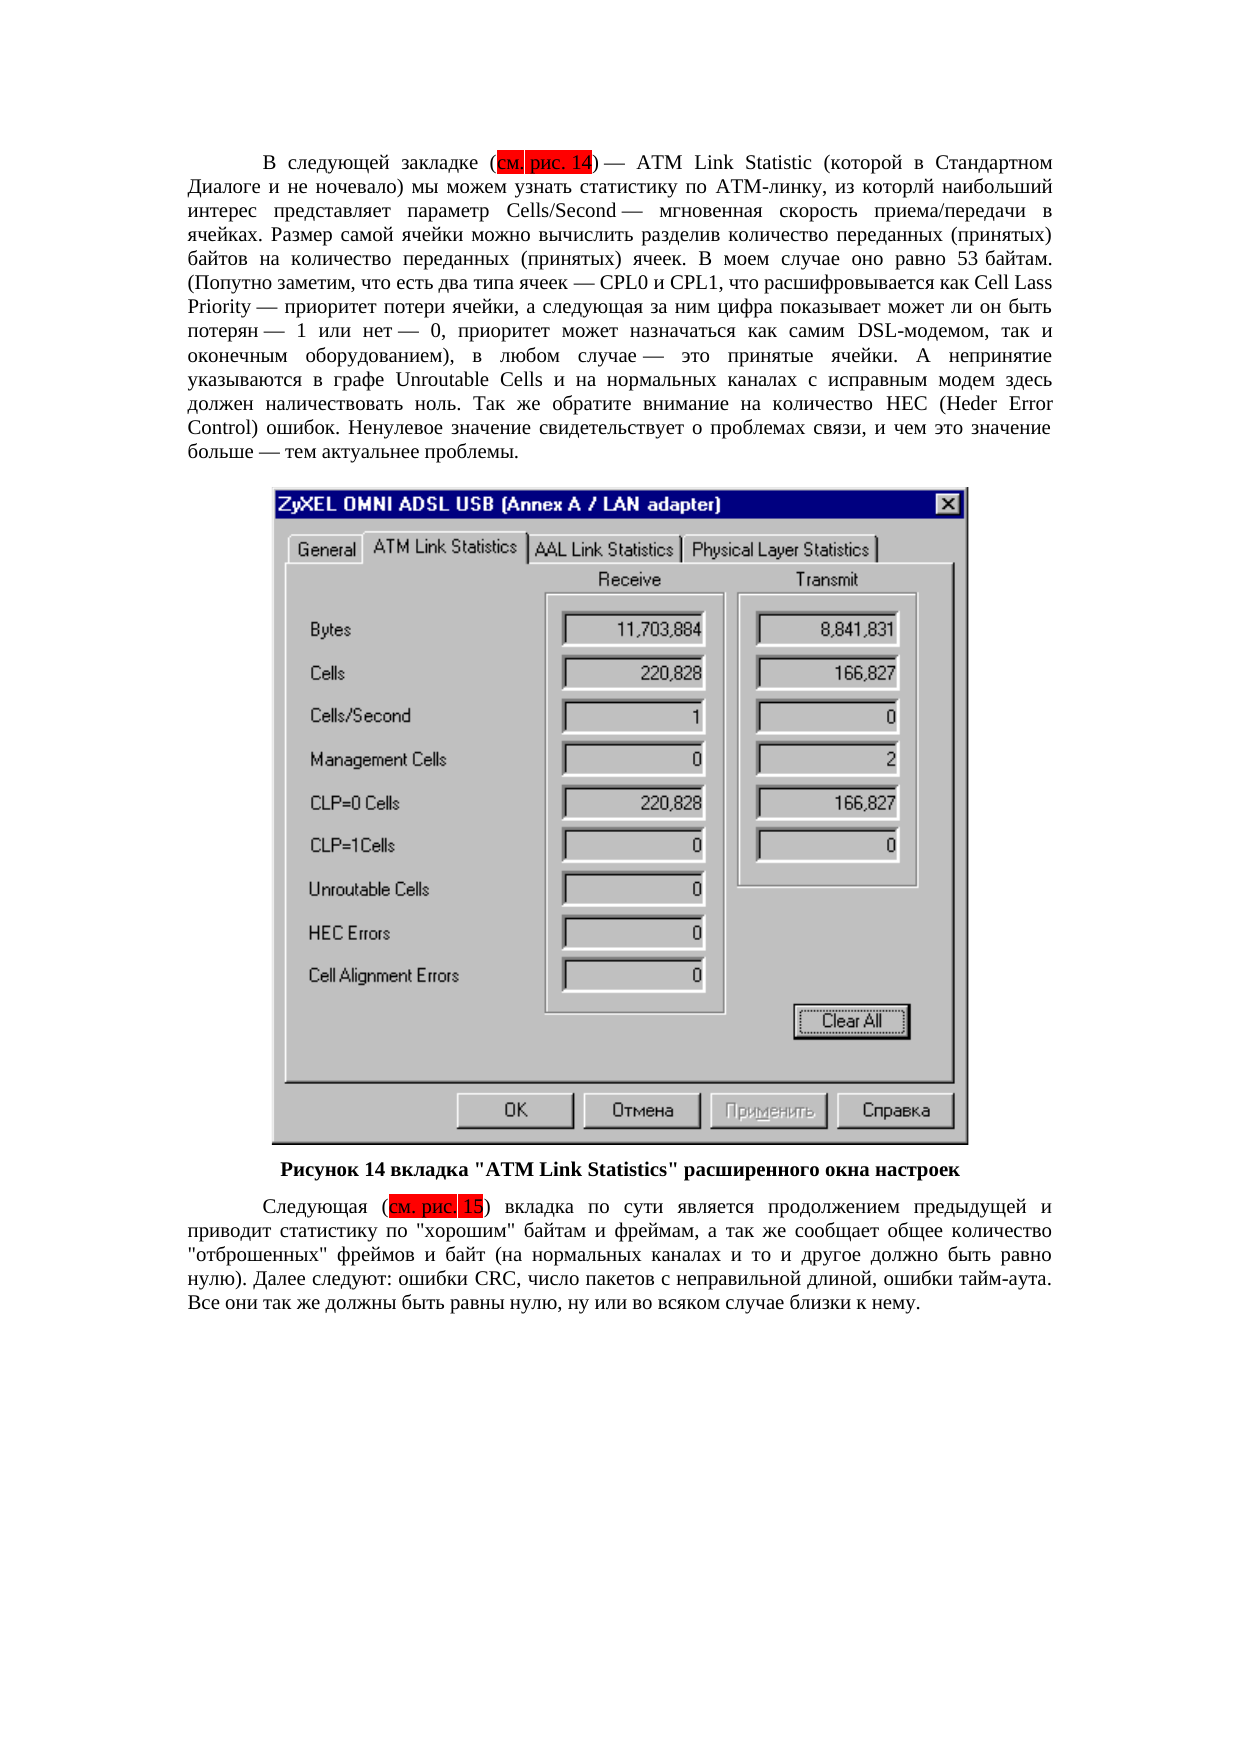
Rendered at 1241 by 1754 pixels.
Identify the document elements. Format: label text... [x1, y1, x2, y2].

text Следующая (см. рис. 15) вкладка по сути является продолжением предыдущей и приводит статистику по "хорошим" байтам и фреймам, а так же сообщает общее количество "отброшенных" фреймов и байт (на нормальных каналах и то и другое должно быть равно нулю). Далее следуют: ошибки CRC, число пакетов с неправильной длиной, ошибки тайм-аута. Все они так же должны быть равны нулю, ну или во всяком случае близки к нему. [187, 1194, 1053, 1314]
picture [271, 487, 969, 1145]
text Рисунок 14 вкладка "ATM Link Statistics" расширенного окна настроек [187, 1157, 1053, 1181]
text В следующей закладке (см. рис. 14) — ATM Link Statistic (которой в Стандартном Диалоге и не ночевало) мы можем узнать статистику по ATM-линку, из которлй наибольший интерес представляет параметр Cells/Second — мгновенная скорость приема/передачи в ячейках. Размер самой ячейки можно вычислить разделив количество переданных (принятых) байтов на количество переданных (принятых) ячеек. В моем случае оно равно 53 байтам. (Попутно заметим, что есть два типа ячеек — CPL0 и CPL1, что расшифровывается как Cell Lass Priority — приоритет потери ячейки, а следующая за ним цифра показывает может ли он быть потерян — 1 или нет — 0, приоритет может назначаться как самим DSL-модемом, так и оконечным оборудованием), в любом случае — это принятые ячейки. А непринятие указываются в графе Unroutable Cells и на нормальных каналах с исправным модем здесь должен наличествовать ноль. Так же обратите внимание на количество HEC (Heder Error Control) ошибок. Ненулевое значение свидетельствует о проблемах связи, и чем это значение больше — тем актуальнее проблемы. [187, 150, 1053, 463]
